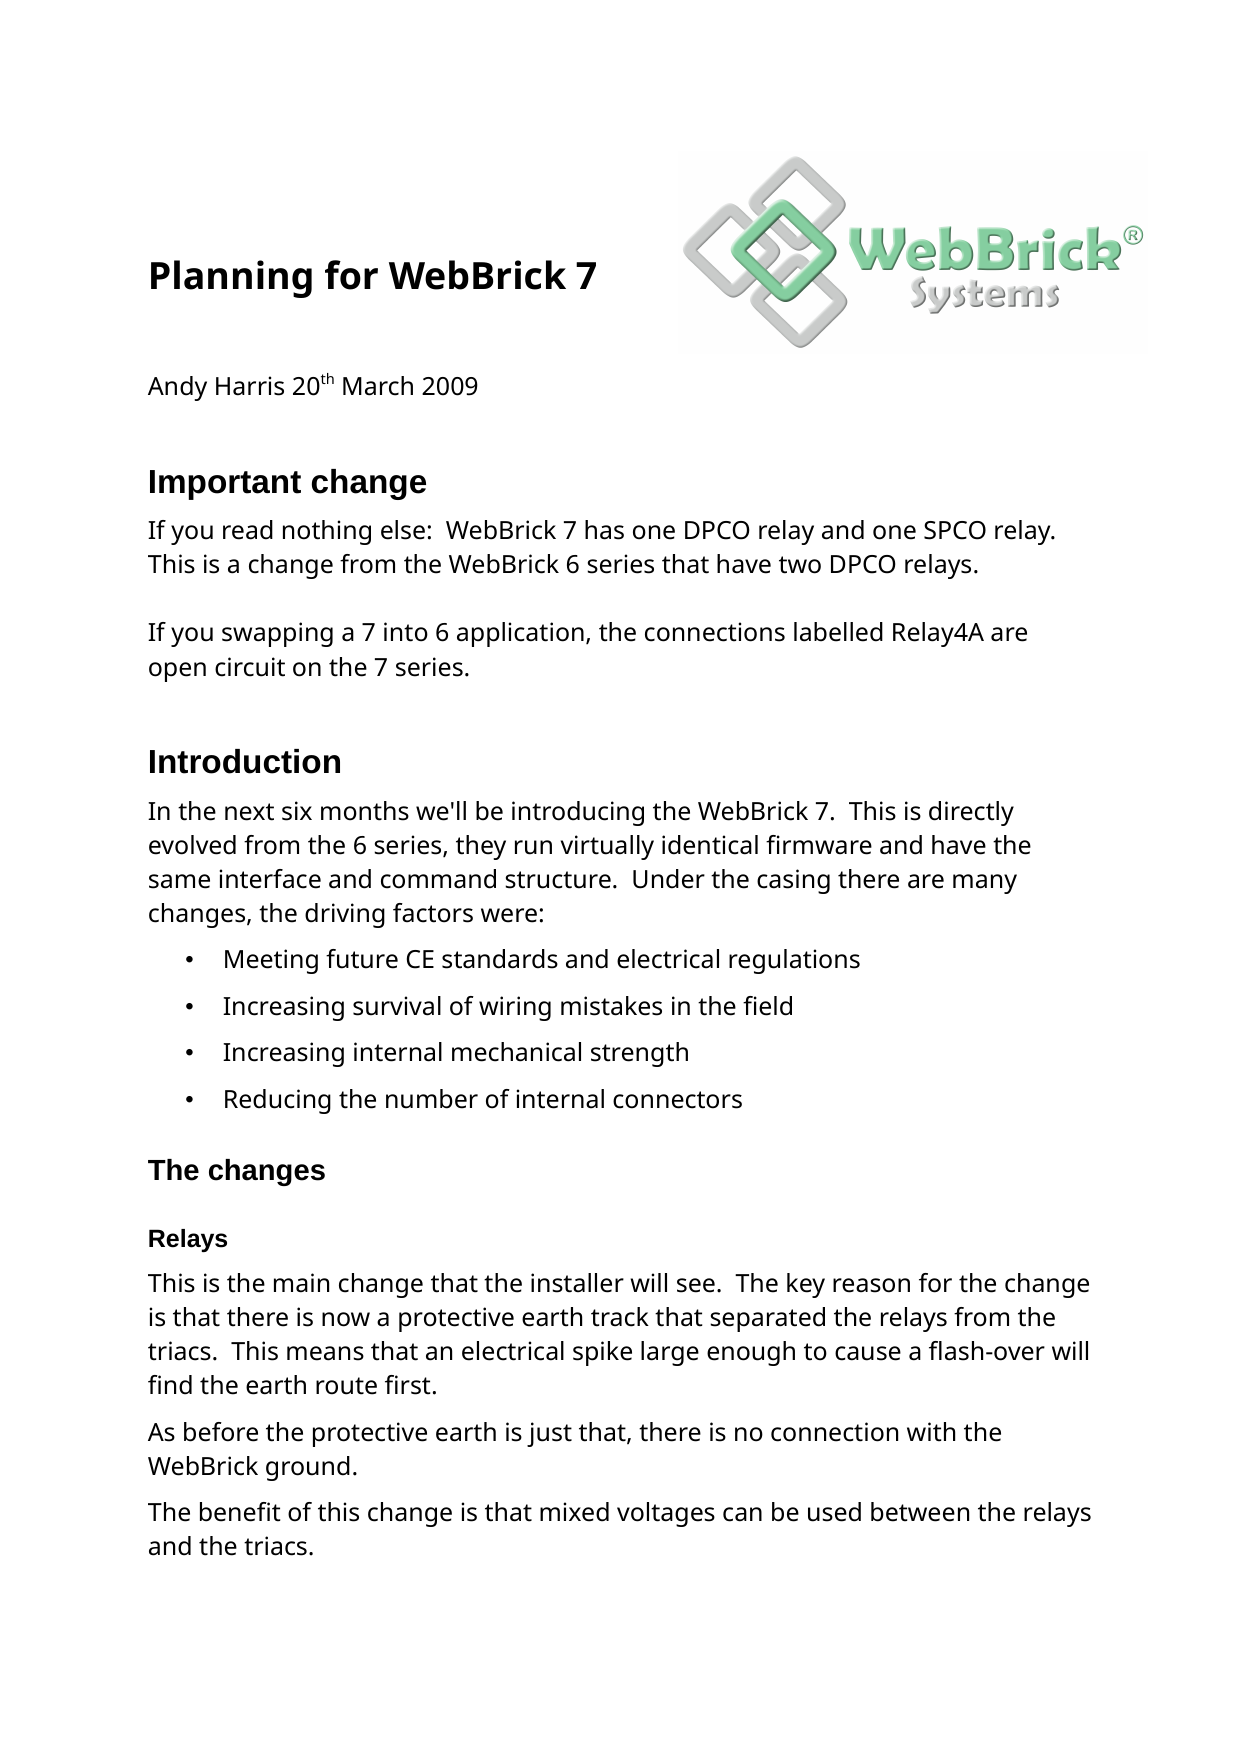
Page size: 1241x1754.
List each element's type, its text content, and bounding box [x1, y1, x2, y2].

text If you read nothing else: WebBrick 7 has one DPCO relay and one SPCO relay. This is a change from the WebBrick 6 series that have two DPCO relays. [148, 513, 1092, 581]
subtitle Introduction [148, 742, 1092, 781]
text This is the main change that the installer will see. The key reason for the change is that there is now a protective earth track that separated the relays from the triacs. This means that an electrical spike large enough to cause a flash-over will find the earth route first. [148, 1266, 1092, 1402]
list Increasing survival of wiring mistakes in the field [185, 988, 1092, 1023]
subtitle Relays [148, 1224, 1092, 1253]
subtitle Important change [148, 462, 1092, 500]
subtitle The changes [148, 1153, 1092, 1187]
text If you swapping a 7 into 6 application, the connections labelled Relay4A are open circuit on the 7 series. [148, 615, 1092, 683]
list Reducing the number of internal connectors [185, 1082, 1092, 1116]
text The benefit of this change is that mixed voltages can be used between the relays and the triacs. [148, 1495, 1092, 1563]
text Andy Harris 20th March 2009 [148, 369, 1092, 403]
picture [678, 151, 1148, 354]
list Meeting future CE standards and electrical regulations [185, 942, 1092, 976]
text In the next six months we'll be introducing the WebBrick 7. This is directly evolved from the 6 series, they run virtually identical firmware and have the same interface and command structure. Under the casing there are many changes, the driving factors were: [148, 793, 1092, 929]
text Planning for WebBrick 7 [148, 250, 677, 301]
text As before the protective earth is just that, there is no connection with the WebBrick ground. [148, 1414, 1092, 1482]
list Increasing internal mechanical strength [185, 1035, 1092, 1069]
